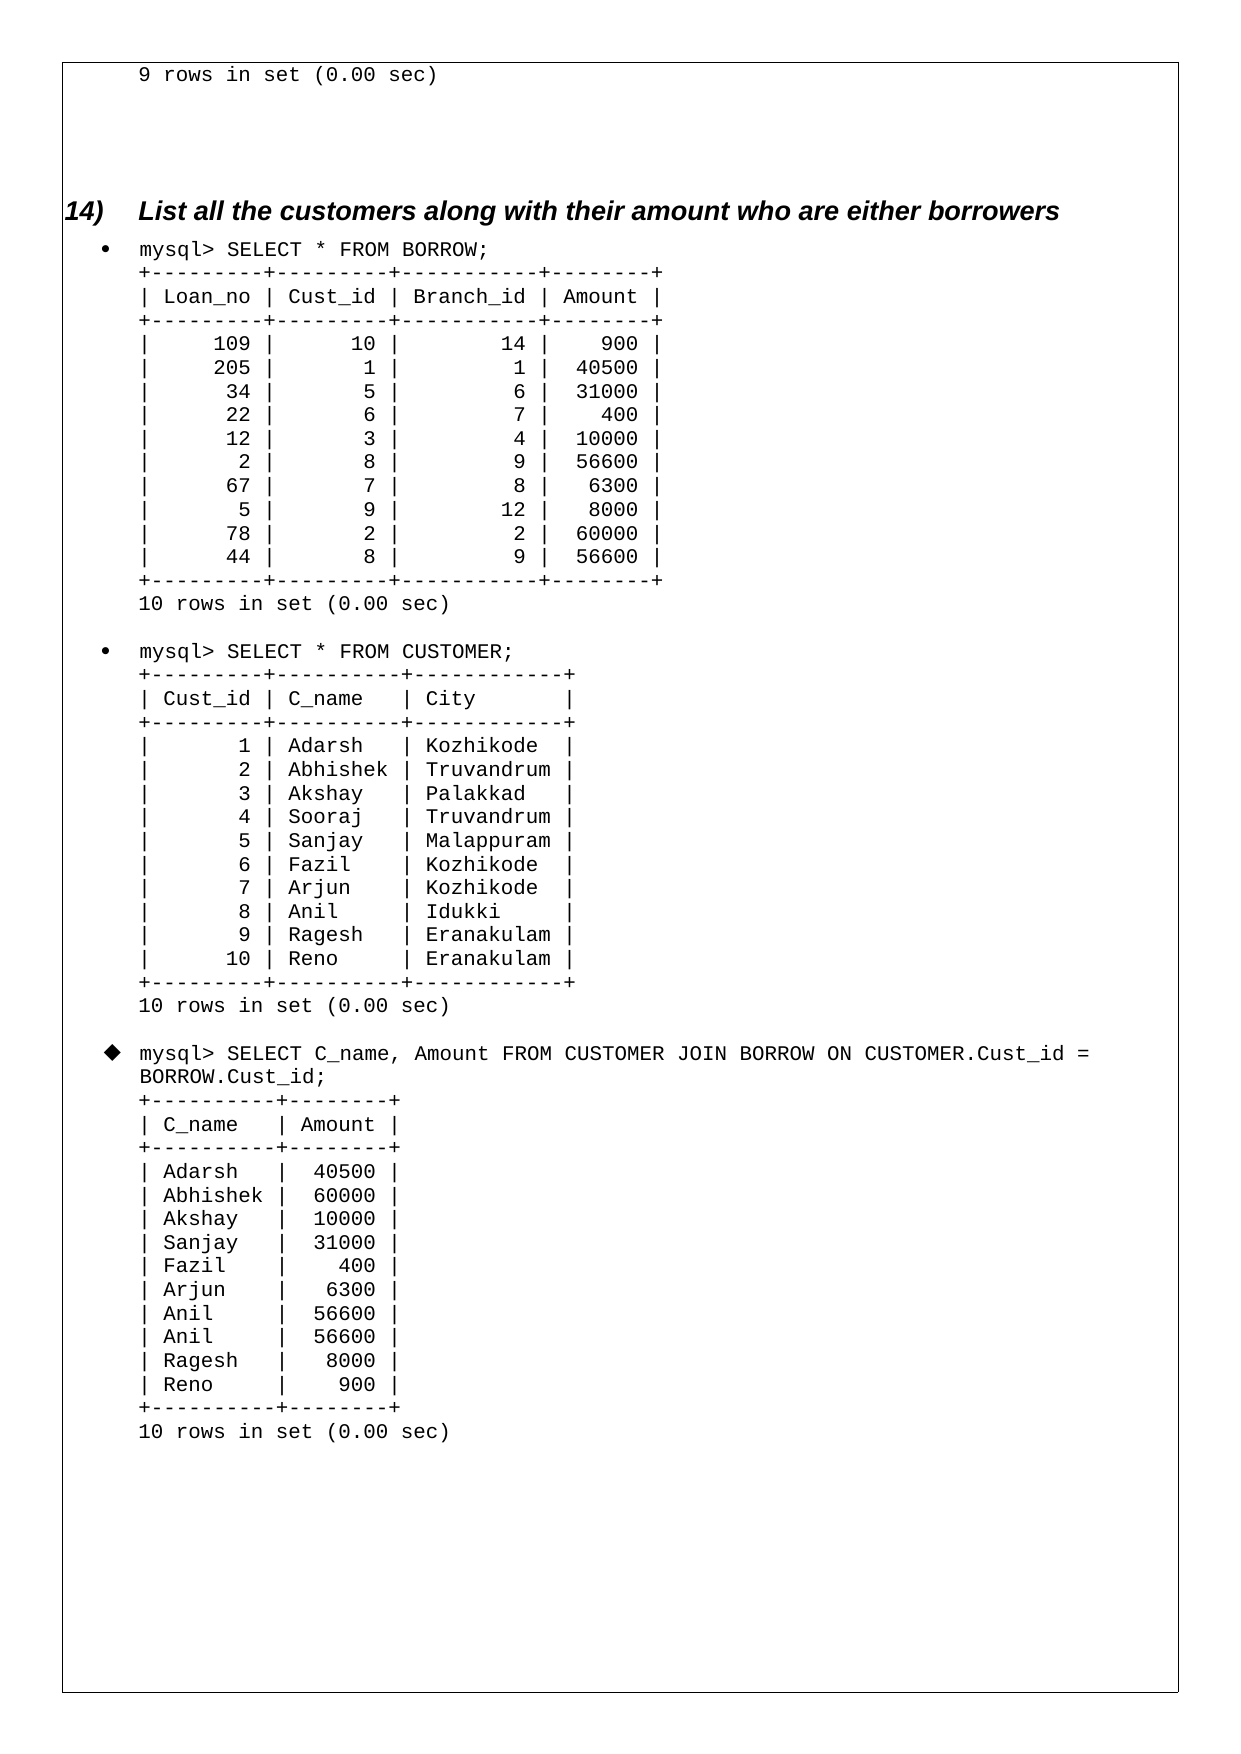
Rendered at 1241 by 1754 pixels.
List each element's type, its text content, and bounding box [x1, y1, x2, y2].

text | 22 | 6 | 7 | 400 | [138, 404, 1176, 428]
text | 6 | Fazil | Kozhikode | [138, 853, 1176, 877]
text | Loan_no | Cust_id | Branch_id | Amount | [138, 286, 1176, 310]
text | 67 | 7 | 8 | 6300 | [138, 475, 1176, 499]
text | Ragesh | 8000 | [138, 1350, 1176, 1374]
text 9 rows in set (0.00 sec) [138, 64, 1176, 88]
text | 9 | Ragesh | Eranakulam | [138, 924, 1176, 948]
text | 4 | Sooraj | Truvandrum | [138, 806, 1176, 830]
text +----------+--------+ [138, 1137, 1176, 1161]
text | Abhishek | 60000 | [138, 1184, 1176, 1208]
text +---------+---------+-----------+--------+ [138, 570, 1176, 593]
text | 78 | 2 | 2 | 60000 | [138, 522, 1176, 546]
text +---------+----------+------------+ [138, 972, 1176, 995]
subtitle List all the customers along with their amount who are either borrowers [64, 195, 1176, 226]
text +----------+--------+ [138, 1397, 1176, 1421]
text | Reno | 900 | [138, 1374, 1176, 1397]
text | Cust_id | C_name | City | [138, 688, 1176, 712]
text | 1 | Adarsh | Kozhikode | [138, 735, 1176, 759]
text +---------+---------+-----------+--------+ [138, 310, 1176, 333]
text +---------+----------+------------+ [138, 712, 1176, 735]
text | Anil | 56600 | [138, 1326, 1176, 1350]
text | 10 | Reno | Eranakulam | [138, 948, 1176, 972]
list mysql> SELECT * FROM BORROW; [102, 239, 1176, 262]
text | Akshay | 10000 | [138, 1208, 1176, 1232]
text | 3 | Akshay | Palakkad | [138, 783, 1176, 806]
text | Adarsh | 40500 | [138, 1161, 1176, 1184]
text +---------+----------+------------+ [138, 664, 1176, 688]
list mysql> SELECT C_name, Amount FROM CUSTOMER JOIN BORROW ON CUSTOMER.Cust_id = BORROW.Cust_id; [102, 1043, 1176, 1090]
text | 205 | 1 | 1 | 40500 | [138, 357, 1176, 381]
text +---------+---------+-----------+--------+ [138, 262, 1176, 286]
text +----------+--------+ [138, 1090, 1176, 1114]
text | C_name | Amount | [138, 1114, 1176, 1137]
text | 34 | 5 | 6 | 31000 | [138, 381, 1176, 404]
text | 2 | Abhishek | Truvandrum | [138, 759, 1176, 783]
text | Fazil | 400 | [138, 1256, 1176, 1279]
text | 5 | 9 | 12 | 8000 | [138, 499, 1176, 522]
text | 2 | 8 | 9 | 56600 | [138, 452, 1176, 475]
text | Anil | 56600 | [138, 1303, 1176, 1326]
text | 5 | Sanjay | Malappuram | [138, 830, 1176, 853]
text | 8 | Anil | Idukki | [138, 901, 1176, 924]
text | Arjun | 6300 | [138, 1279, 1176, 1303]
text 10 rows in set (0.00 sec) [138, 1421, 1176, 1445]
text | Sanjay | 31000 | [138, 1232, 1176, 1256]
text 10 rows in set (0.00 sec) [138, 593, 1176, 617]
text | 12 | 3 | 4 | 10000 | [138, 428, 1176, 452]
text 10 rows in set (0.00 sec) [138, 995, 1176, 1019]
list mysql> SELECT * FROM CUSTOMER; [102, 641, 1176, 664]
text | 109 | 10 | 14 | 900 | [138, 333, 1176, 357]
text | 44 | 8 | 9 | 56600 | [138, 546, 1176, 570]
text | 7 | Arjun | Kozhikode | [138, 877, 1176, 901]
